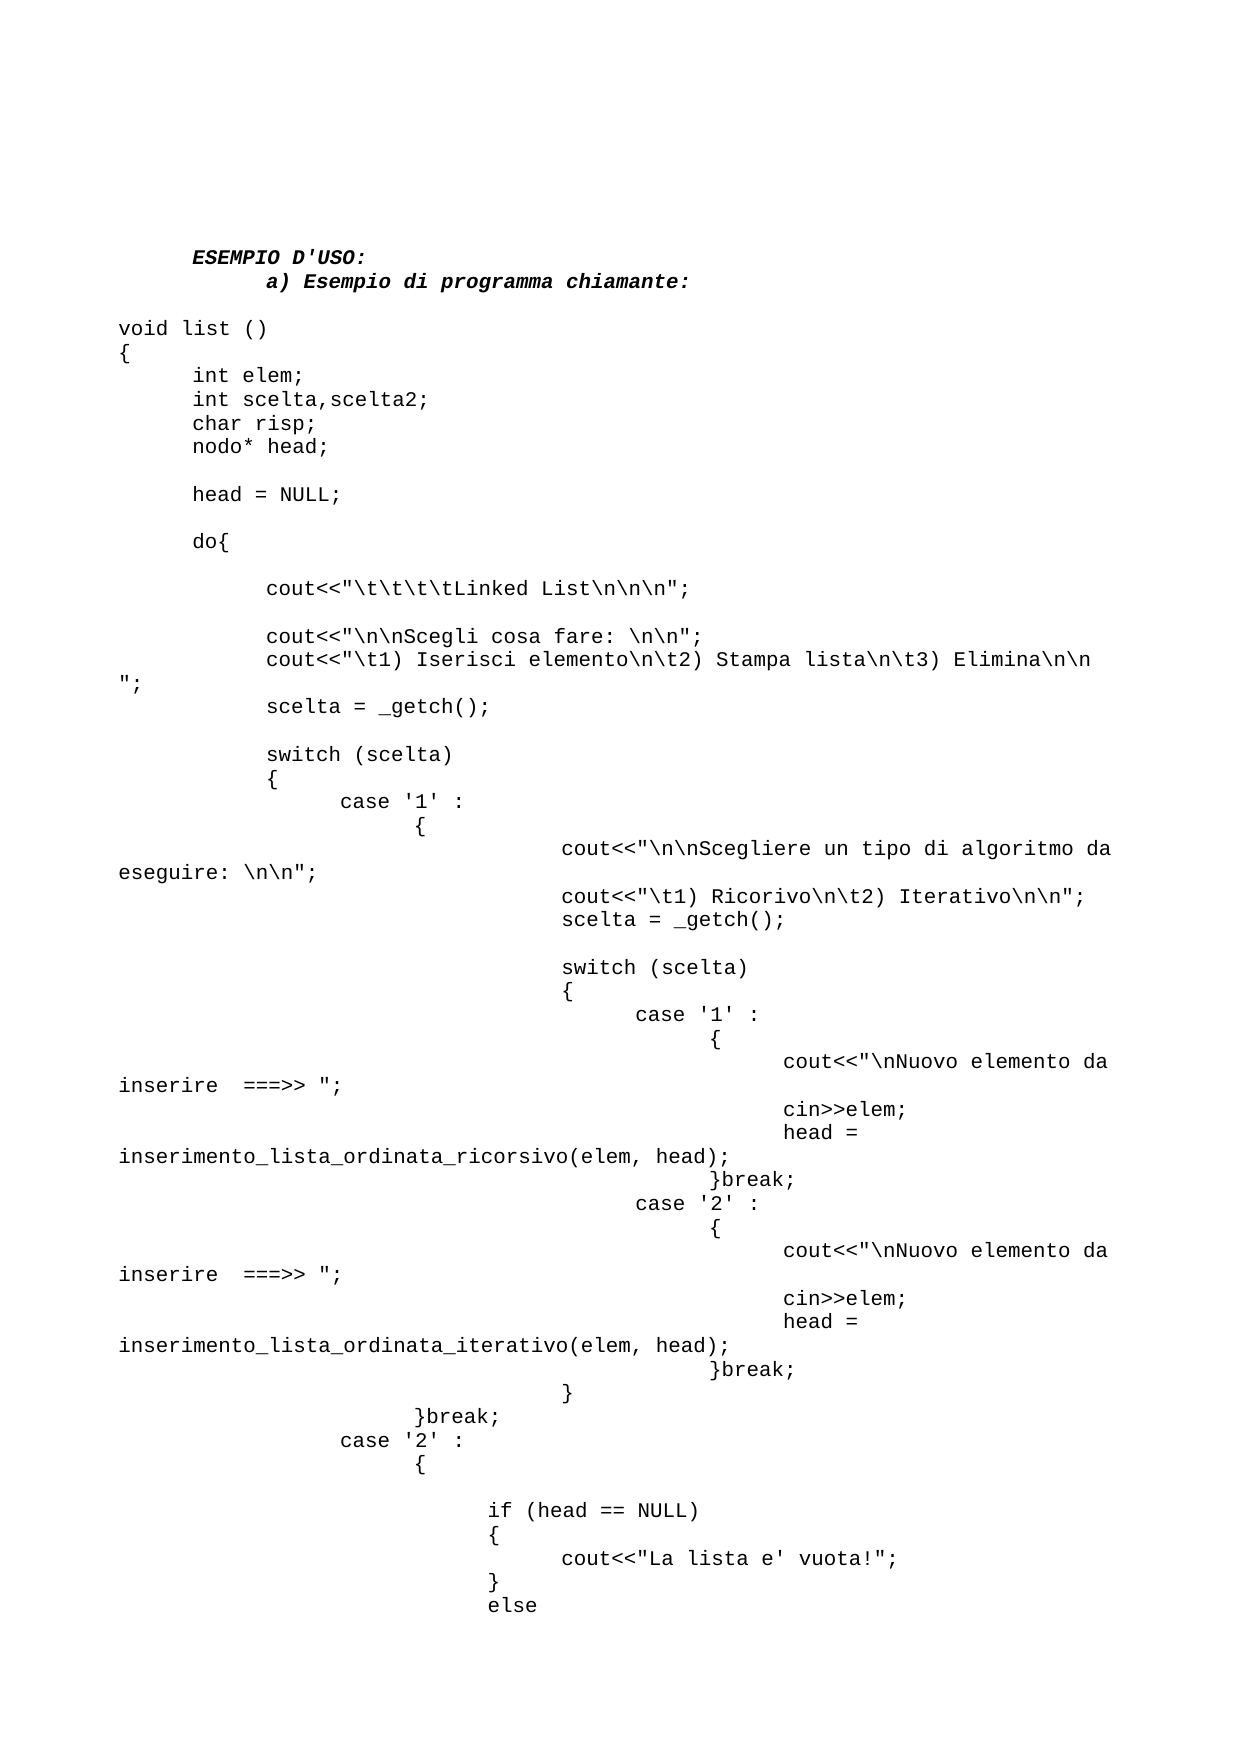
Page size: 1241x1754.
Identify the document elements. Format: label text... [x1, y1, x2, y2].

text head = NULL; [118, 484, 1122, 507]
text ESEMPIO D'USO: [118, 247, 1122, 271]
text }break; [118, 1406, 1122, 1429]
text switch (scelta) [118, 744, 1122, 767]
text cout<<"\t\t\t\tLinked List\n\n\n"; [118, 578, 1122, 602]
text case '1' : [118, 1004, 1122, 1028]
text case '2' : [118, 1429, 1122, 1453]
text { [118, 767, 1122, 791]
text cout<<"\nNuovo elemento da inserire ===>> "; [118, 1051, 1122, 1098]
text cin>>elem; [118, 1288, 1122, 1311]
text scelta = _getch(); [118, 909, 1122, 933]
text { [118, 1217, 1122, 1240]
text { [118, 342, 1122, 366]
text cout<<"\t1) Ricorivo\n\t2) Iterativo\n\n"; [118, 886, 1122, 909]
text { [118, 815, 1122, 838]
text { [118, 1028, 1122, 1051]
text case '2' : [118, 1193, 1122, 1217]
text scelta = _getch(); [118, 697, 1122, 720]
text }break; [118, 1359, 1122, 1382]
text cout<<"\t1) Iserisci elemento\n\t2) Stampa lista\n\t3) Elimina\n\n "; [118, 649, 1122, 697]
text int elem; [118, 366, 1122, 389]
text head = inserimento_lista_ordinata_iterativo(elem, head); [118, 1311, 1122, 1359]
text cout<<"\n\nScegli cosa fare: \n\n"; [118, 626, 1122, 649]
text switch (scelta) [118, 957, 1122, 980]
text else [118, 1595, 1122, 1619]
text } [118, 1571, 1122, 1595]
text head = inserimento_lista_ordinata_ricorsivo(elem, head); [118, 1122, 1122, 1169]
text { [118, 1524, 1122, 1548]
text void list () [118, 318, 1122, 342]
text }break; [118, 1169, 1122, 1193]
text cout<<"\nNuovo elemento da inserire ===>> "; [118, 1240, 1122, 1288]
text case '1' : [118, 791, 1122, 815]
text } [118, 1382, 1122, 1406]
text { [118, 980, 1122, 1004]
text char risp; [118, 413, 1122, 436]
text cout<<"La lista e' vuota!"; [118, 1548, 1122, 1571]
text a) Esempio di programma chiamante: [118, 271, 1122, 294]
text cin>>elem; [118, 1098, 1122, 1122]
text nodo* head; [118, 436, 1122, 460]
text int scelta,scelta2; [118, 389, 1122, 413]
text if (head == NULL) [118, 1501, 1122, 1524]
text cout<<"\n\nScegliere un tipo di algoritmo da eseguire: \n\n"; [118, 838, 1122, 886]
text { [118, 1453, 1122, 1477]
text do{ [118, 531, 1122, 555]
